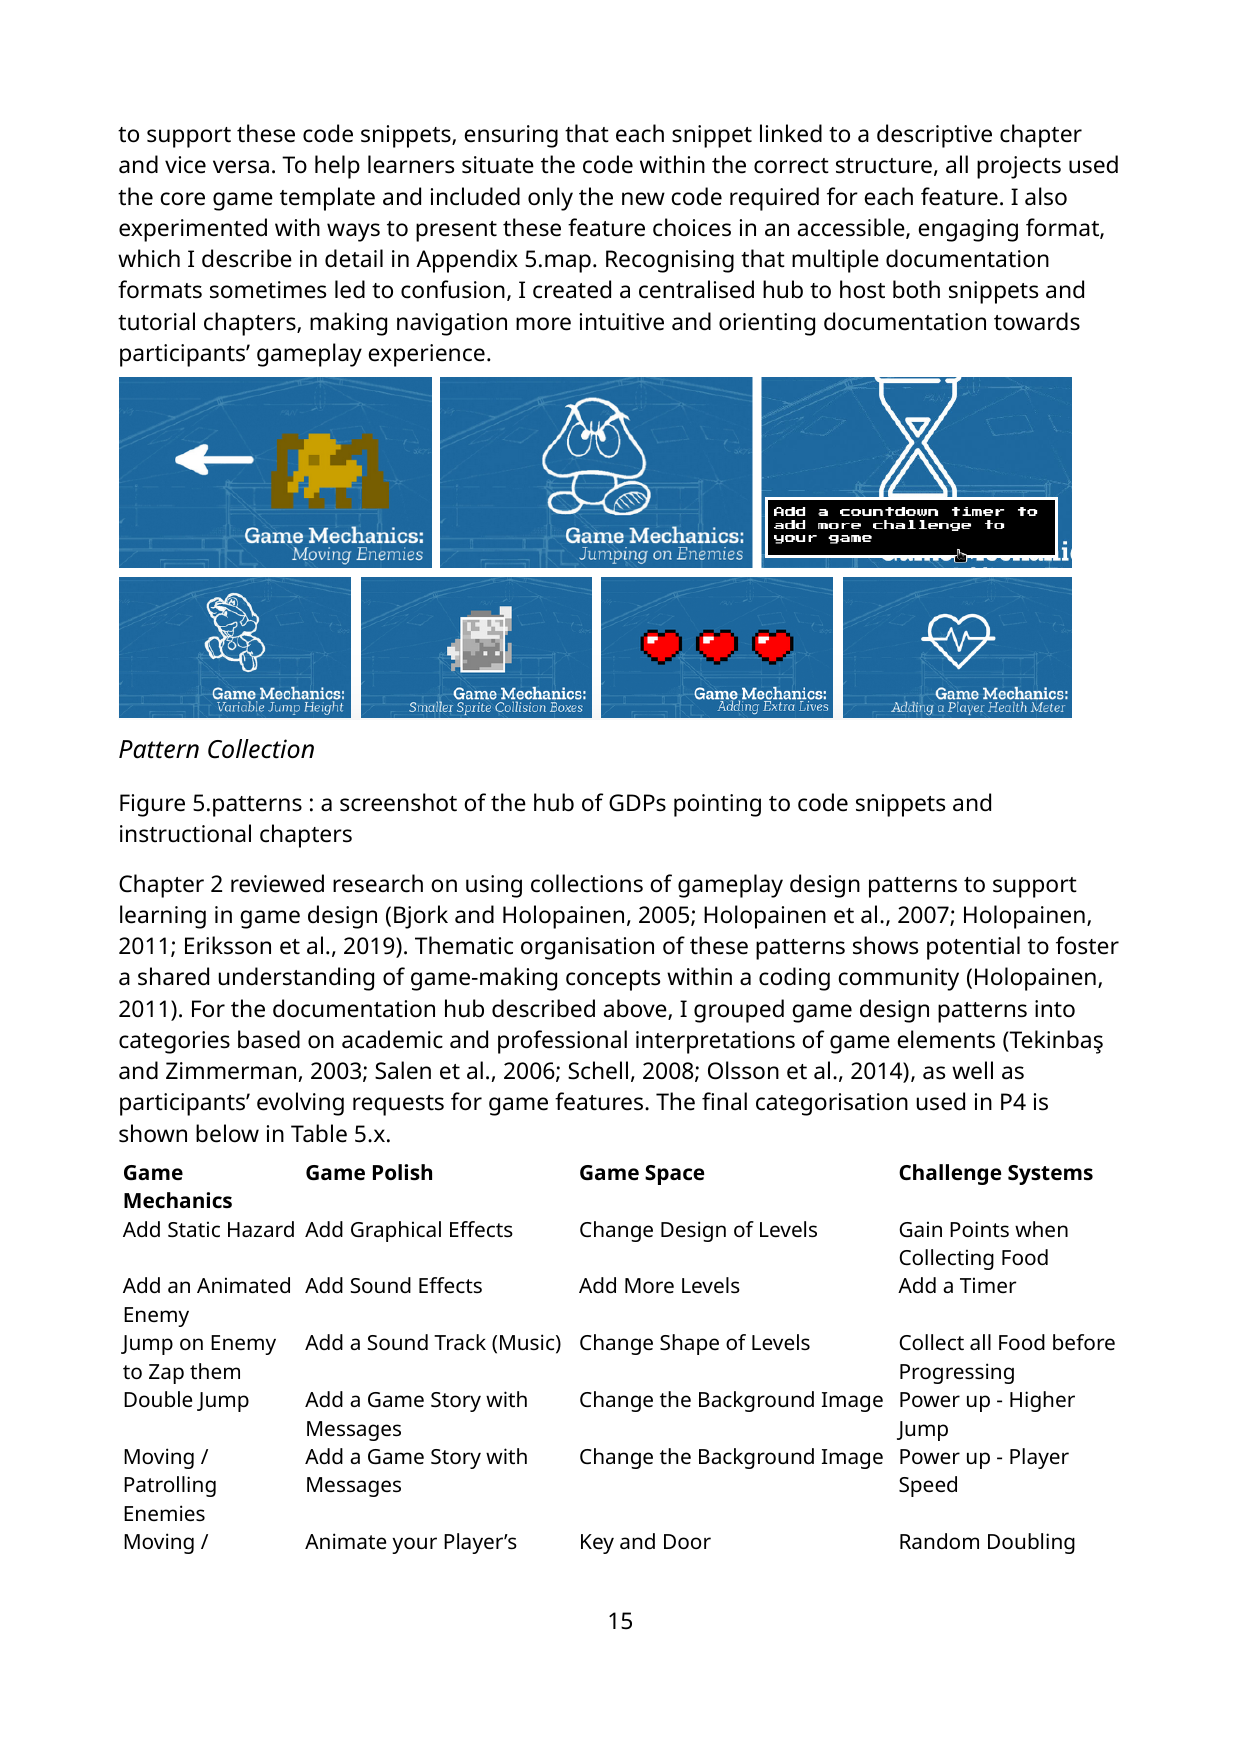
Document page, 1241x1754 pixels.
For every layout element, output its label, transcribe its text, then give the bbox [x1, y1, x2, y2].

table_cell Animate your Player’s [301, 1528, 574, 1556]
table_cell Add a Timer [894, 1272, 1122, 1328]
table_cell Moving / Patrolling Enemies [118, 1442, 301, 1527]
table_cell Moving / [118, 1528, 301, 1556]
table_cell Add a Game Story with Messages [301, 1385, 574, 1442]
table_cell Add a Game Story with Messages [301, 1442, 574, 1527]
table_cell Add Sound Effects [301, 1272, 574, 1328]
table_cell Collect all Food before Progressing [894, 1329, 1122, 1385]
table_cell Change Shape of Levels [574, 1329, 894, 1385]
table_cell Random Doubling [894, 1528, 1122, 1556]
table_cell Change Design of Levels [574, 1215, 894, 1272]
table_cell Add an Animated Enemy [118, 1272, 301, 1328]
picture [118, 377, 1072, 720]
table_cell Add Graphical Effects [301, 1215, 574, 1272]
table_cell Change the Background Image [574, 1385, 894, 1442]
table_cell Power up - Higher Jump [894, 1385, 1122, 1442]
text Figure 5.patterns : a screenshot of the hub of GDPs pointing to code snippets and instructional chapters [118, 787, 1122, 850]
table_header Game Polish [301, 1158, 574, 1215]
table_cell Add a Sound Track (Music) [301, 1329, 574, 1385]
table_cell Double Jump [118, 1385, 301, 1442]
table_header Game Space [574, 1158, 894, 1215]
table_header Challenge Systems [894, 1158, 1122, 1215]
text Pattern Collection [118, 732, 1122, 766]
table_header Game Mechanics [118, 1158, 301, 1215]
table_cell Add Static Hazard [118, 1215, 301, 1272]
table_cell Change the Background Image [574, 1442, 894, 1527]
table_cell Jump on Enemy to Zap them [118, 1329, 301, 1385]
text Chapter 2 reviewed research on using collections of gameplay design patterns to support learning in game design (Bjork and Holopainen, 2005; Holopainen et al., 2007; Holopainen, 2011; Eriksson et al., 2019). Thematic organisation of these patterns shows potential to foster a shared understanding of game-making concepts within a coding community (Holopainen, 2011). For the documentation hub described above, I grouped game design patterns into categories based on academic and professional interpretations of game elements (Tekinbaş and Zimmerman, 2003; Salen et al., 2006; Schell, 2008; Olsson et al., 2014), as well as participants’ evolving requests for game features. The final categorisation used in P4 is shown below in Table 5.x. [118, 868, 1122, 1149]
table_cell Power up - Player Speed [894, 1442, 1122, 1527]
table_cell Key and Door [574, 1528, 894, 1556]
table_cell Gain Points when Collecting Food [894, 1215, 1122, 1272]
text to support these code snippets, ensuring that each snippet linked to a descriptive chapter and vice versa. To help learners situate the code within the correct structure, all projects used the core game template and included only the new code required for each feature. I also experimented with ways to present these feature choices in an accessible, engaging format, which I describe in detail in Appendix 5.map. Recognising that multiple documentation formats sometimes led to confusion, I created a centralised hub to host both snippets and tutorial chapters, making navigation more intuitive and orienting documentation towards participants’ gameplay experience. [118, 118, 1122, 368]
table_cell Add More Levels [574, 1272, 894, 1328]
